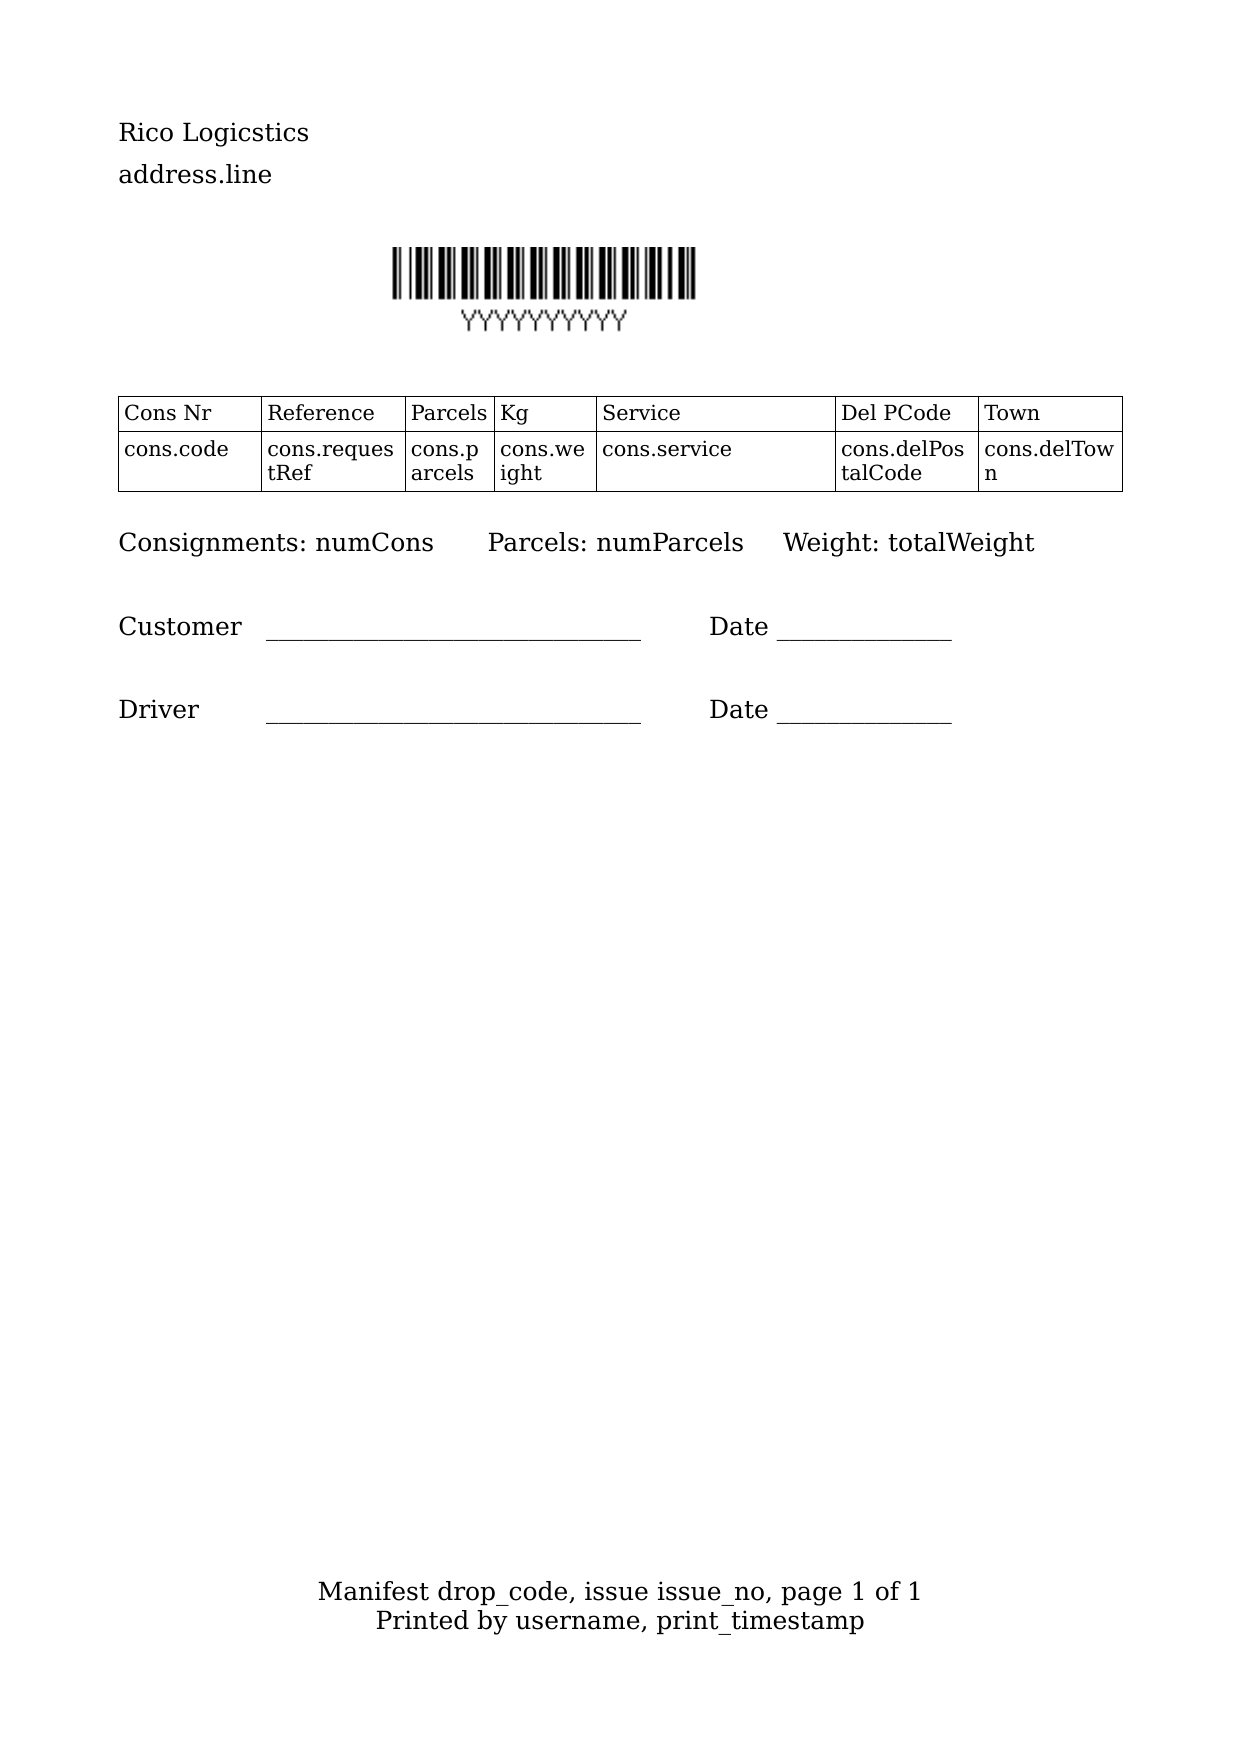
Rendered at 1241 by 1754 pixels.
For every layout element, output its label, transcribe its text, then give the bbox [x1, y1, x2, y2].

table_cell cons.delPostalCode [836, 432, 978, 491]
table_cell cons.weight [495, 432, 596, 491]
picture [118, 247, 973, 342]
table_cell cons.parcels [406, 432, 494, 491]
table_header Cons Nr [119, 397, 261, 431]
text Customer ______________________________ Date ______________ [118, 612, 1122, 641]
table_cell cons.code [119, 432, 261, 491]
table_cell cons.delTown [979, 432, 1122, 491]
table_header Service [597, 397, 835, 431]
text Consignments: numCons Parcels: numParcels Weight: totalWeight [118, 528, 1122, 557]
table_header Town [979, 397, 1122, 431]
table_cell cons.service [597, 432, 835, 491]
table_header Parcels [406, 397, 494, 431]
table_cell cons.requestRef [262, 432, 405, 491]
table_header Kg [495, 397, 596, 431]
table_header Del PCode [836, 397, 978, 431]
table_header Reference [262, 397, 405, 431]
text Driver ______________________________ Date ______________ [118, 695, 1122, 724]
